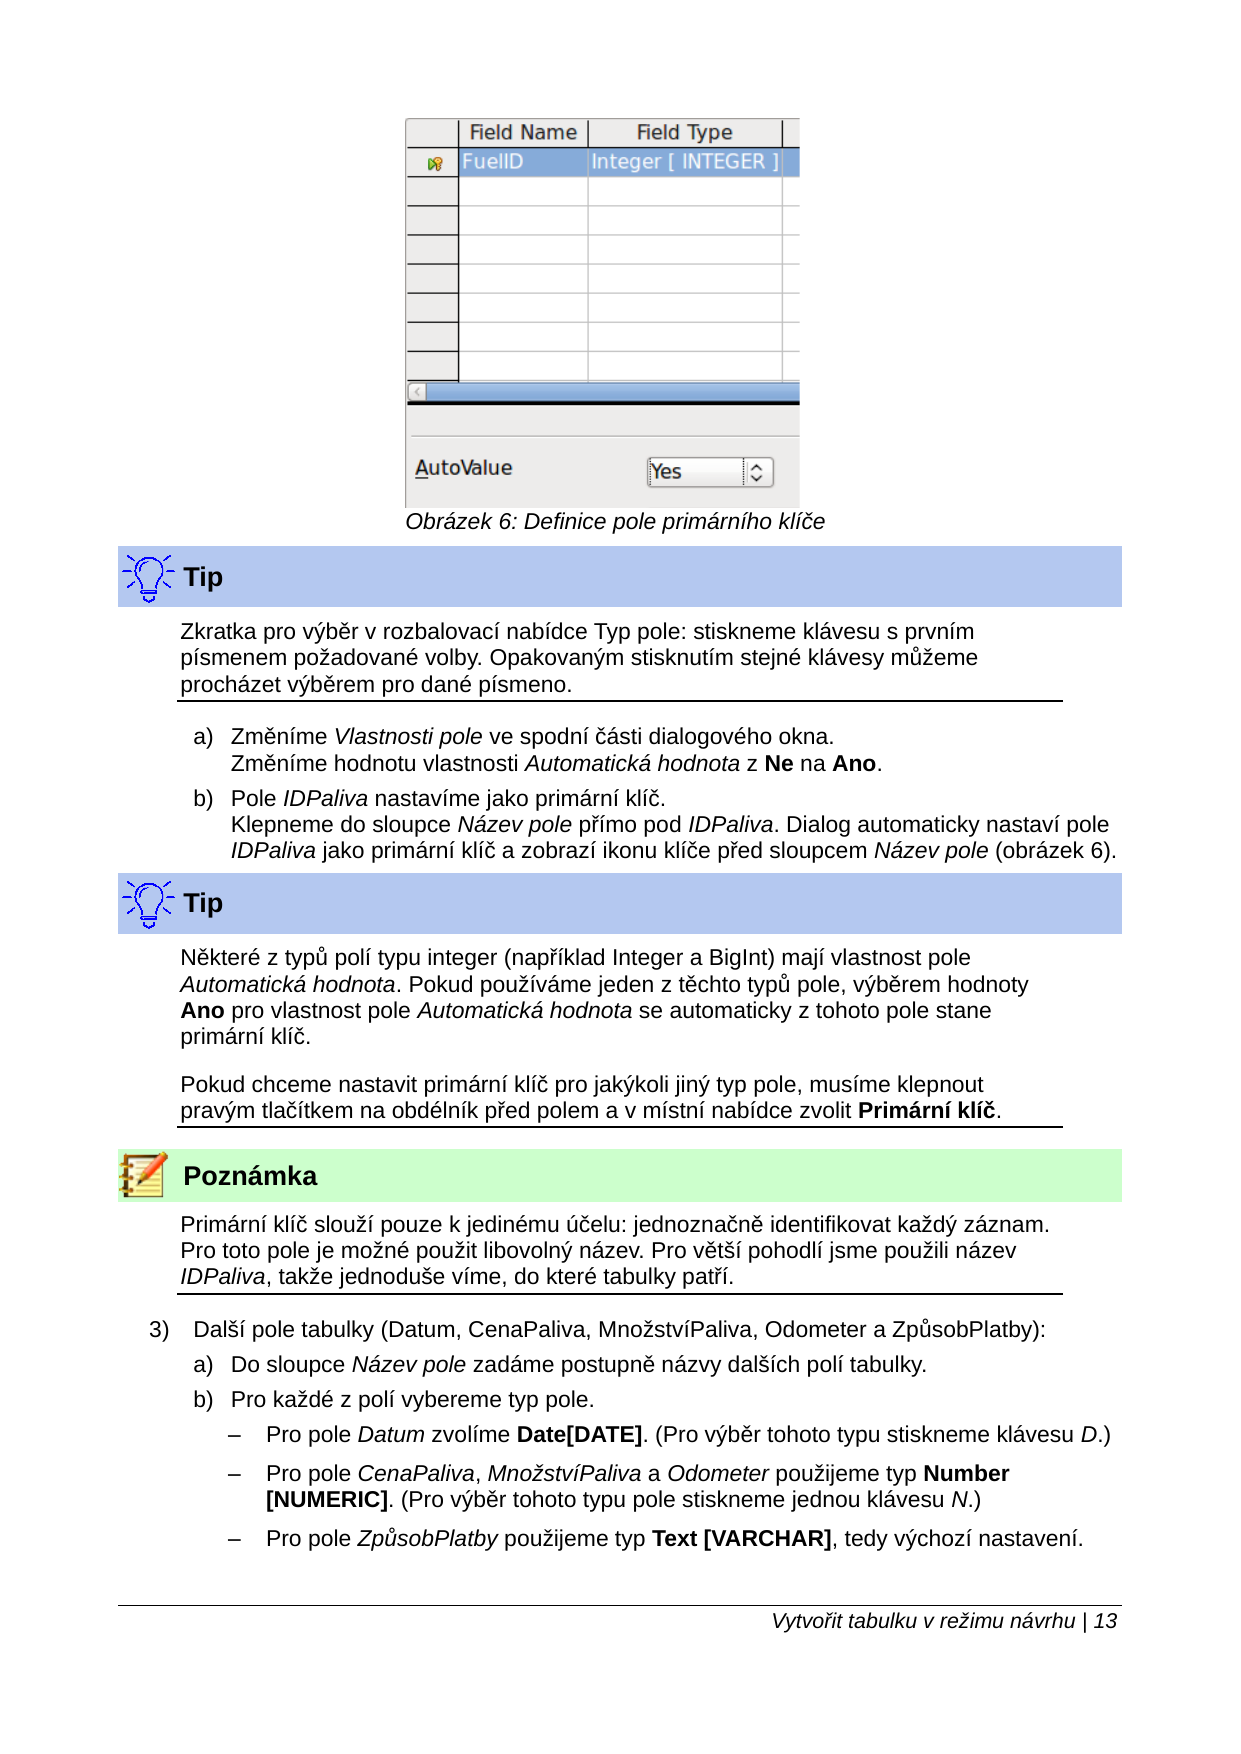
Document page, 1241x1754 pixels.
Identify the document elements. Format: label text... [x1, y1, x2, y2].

list Pro pole CenaPaliva, MnožstvíPaliva a Odometer použijeme typ Number [NUMERIC]. (Pro výběr tohoto typu pole stiskneme jednou klávesu N.) [228, 1460, 1122, 1512]
text Zkratka pro výběr v rozbalovací nabídce Typ pole: stiskneme klávesu s prvním písmenem požadované volby. Opakovaným stisknutím stejné klávesy můžeme procházet výběrem pro dané písmeno. [177, 615, 1063, 700]
subtitle Tip [118, 546, 1122, 607]
subtitle Tip [118, 873, 1122, 934]
list Pro pole ZpůsobPlatby použijeme typ Text [VARCHAR], tedy výchozí nastavení. [228, 1524, 1122, 1551]
picture [119, 873, 179, 933]
picture [119, 1150, 170, 1201]
list Pro každé z polí vybereme typ pole. [193, 1386, 1122, 1413]
text Obrázek 6: Definice pole primárního klíče [405, 118, 835, 534]
list Změníme Vlastnosti pole ve spodní části dialogového okna. Změníme hodnotu vlastnosti Automatická hodnota z Ne na Ano. [193, 723, 1122, 776]
text Pokud chceme nastavit primární klíč pro jakýkoli jiný typ pole, musíme klepnout pravým tlačítkem na obdélník před polem a v místní nabídce zvolit Primární klíč. [177, 1068, 1063, 1126]
text Některé z typů polí typu integer (například Integer a BigInt) mají vlastnost pole Automatická hodnota. Pokud používáme jeden z těchto typů pole, výběrem hodnoty Ano pro vlastnost pole Automatická hodnota se automaticky z tohoto pole stane primární klíč. [177, 941, 1063, 1050]
list Pro pole Datum zvolíme Date[DATE]. (Pro výběr tohoto typu stiskneme klávesu D.) [228, 1421, 1122, 1448]
list Další pole tabulky (Datum, CenaPaliva, MnožstvíPaliva, Odometer a ZpůsobPlatby): [169, 1316, 1122, 1342]
picture [119, 547, 179, 607]
list Do sloupce Název pole zadáme postupně názvy dalších polí tabulky. [193, 1351, 1122, 1377]
list Pole IDPaliva nastavíme jako primární klíč. Klepneme do sloupce Název pole přímo pod IDPaliva. Dialog automaticky nastaví pole IDPaliva jako primární klíč a zobrazí ikonu klíče před sloupcem Název pole (obrázek 6). [193, 785, 1122, 864]
text Primární klíč slouží pouze k jedinému účelu: jednoznačně identifikovat každý záznam. Pro toto pole je možné použit libovolný název. Pro větší pohodlí jsme použili název IDPaliva, takže jednoduše víme, do které tabulky patří. [177, 1208, 1063, 1293]
picture [405, 118, 800, 508]
subtitle Poznámka [118, 1149, 1122, 1202]
